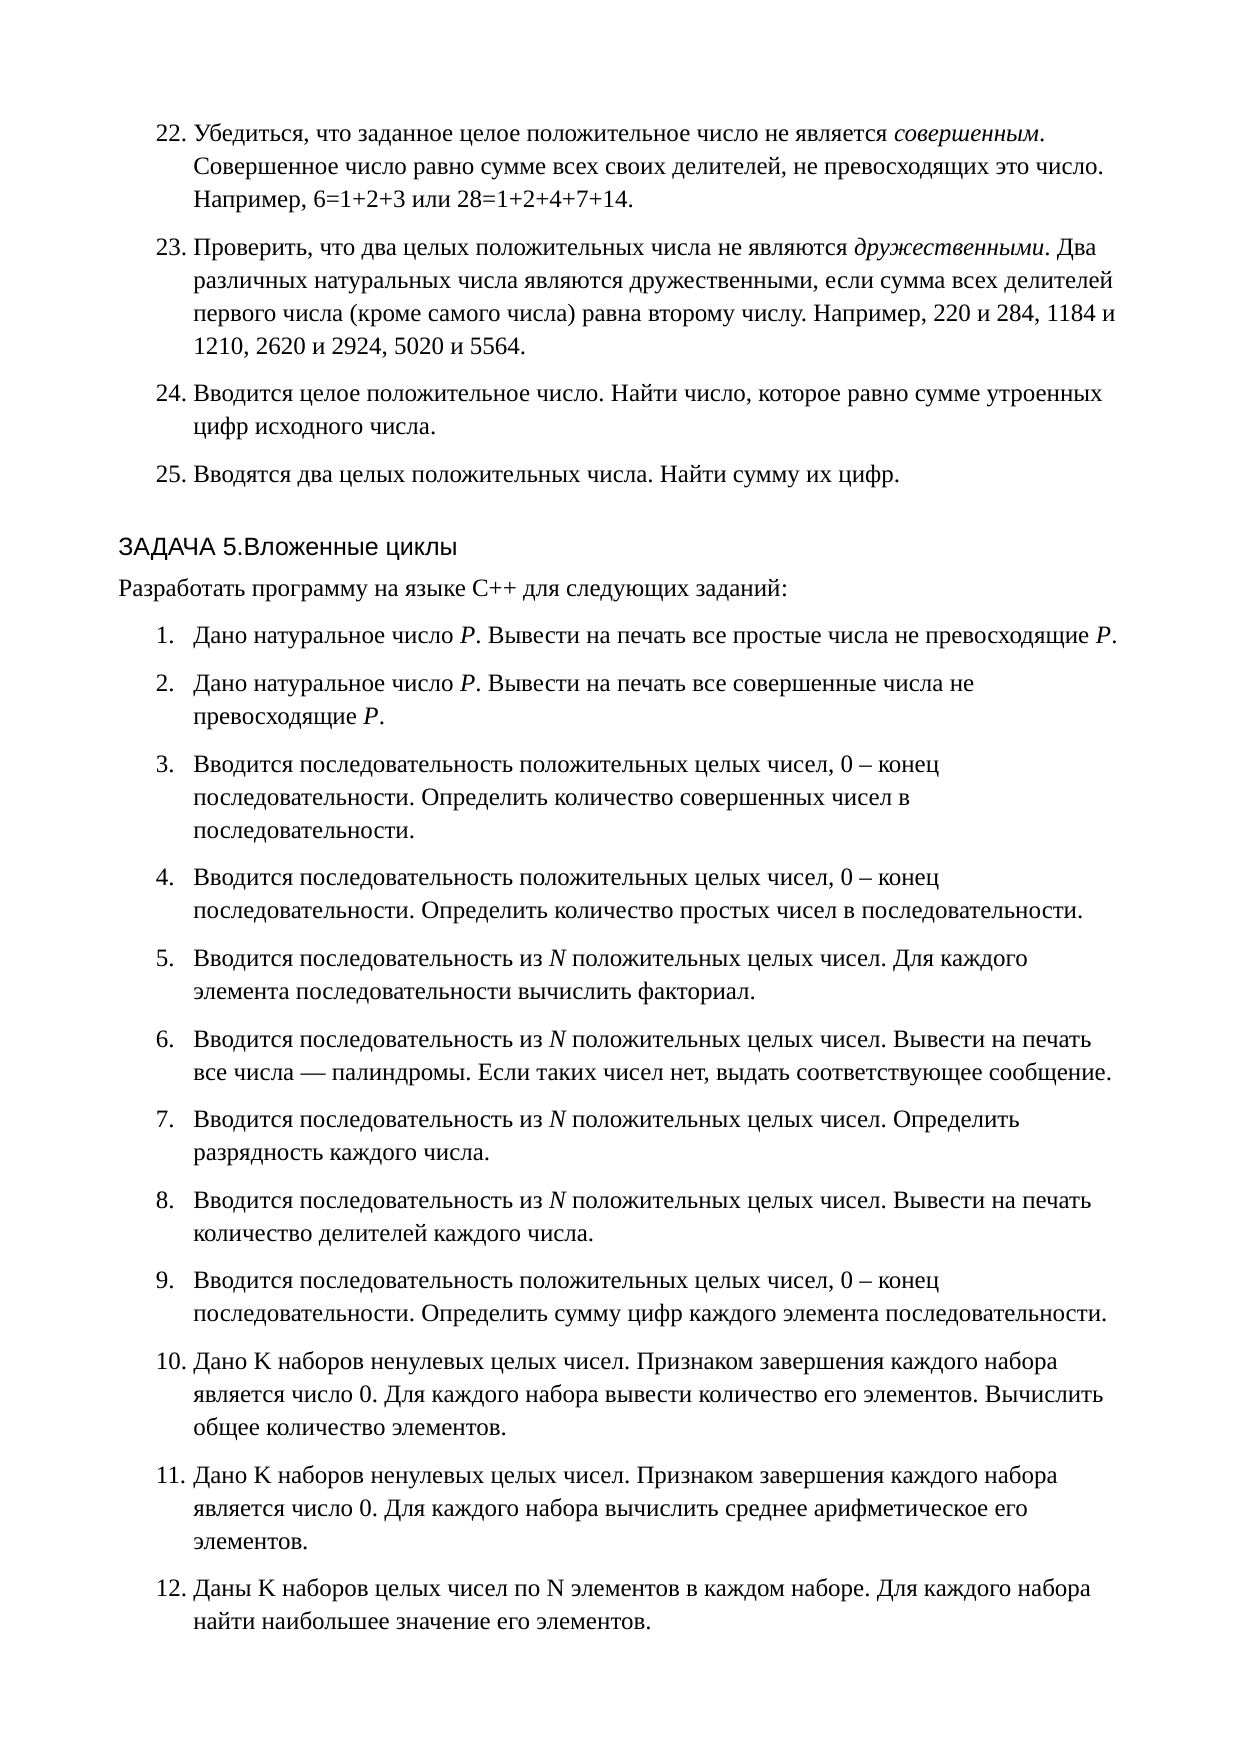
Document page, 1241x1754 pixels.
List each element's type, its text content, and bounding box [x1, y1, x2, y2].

list Даны K наборов целых чисел по N элементов в каждом наборе. Для каждого набора найти наибольшее значение его элементов. [156, 1573, 1122, 1635]
list Вводится последовательность из N положительных целых чисел. Определить разрядность каждого числа. [156, 1104, 1122, 1166]
list Вводится последовательность положительных целых чисел, 0 – конец последовательности. Определить количество совершенных чисел в последовательности. [156, 749, 1122, 843]
list Вводится последовательность положительных целых чисел, 0 – конец последовательности. Определить сумму цифр каждого элемента последовательности. [156, 1266, 1122, 1327]
list Вводится последовательность положительных целых чисел, 0 – конец последовательности. Определить количество простых чисел в последовательности. [156, 862, 1122, 924]
list Дано K наборов ненулевых целых чисел. Признаком завершения каждого набора является число 0. Для каждого набора вычислить среднее арифметическое его элементов. [156, 1460, 1122, 1554]
subtitle ЗАДАЧА 5.Вложенные циклы [118, 532, 1122, 560]
list Вводится последовательность из N положительных целых чисел. Для каждого элемента последовательности вычислить факториал. [156, 943, 1122, 1005]
list Дано натуральное число P. Вывести на печать все простые числа не превосходящие P. [156, 621, 1122, 649]
list Проверить, что два целых положительных числа не являются дружественными. Два различных натуральных числа являются дружественными, если сумма всех делителей первого числа (кроме самого числа) равна второму числу. Например, 220 и 284, 1184 и 1210, 2620 и 2924, 5020 и 5564. [156, 232, 1122, 359]
list Вводятся два целых положительных числа. Найти сумму их цифр. [156, 459, 1122, 488]
list Дано натуральное число P. Вывести на печать все совершенные числа не превосходящие P. [156, 668, 1122, 730]
list Убедиться, что заданное целое положительное число не является совершенным. Совершенное число равно сумме всех своих делителей, не превосходящих это число. Например, 6=1+2+3 или 28=1+2+4+7+14. [156, 118, 1122, 213]
text Разработать программу на языке С++ для следующих заданий: [118, 573, 1122, 602]
list Вводится последовательность из N положительных целых чисел. Вывести на печать количество делителей каждого числа. [156, 1185, 1122, 1247]
list Дано K наборов ненулевых целых чисел. Признаком завершения каждого набора является число 0. Для каждого набора вывести количество его элементов. Вычислить общее количество элементов. [156, 1346, 1122, 1441]
list Вводится последовательность из N положительных целых чисел. Вывести на печать все числа — палиндромы. Если таких чисел нет, выдать соответствующее сообщение. [156, 1024, 1122, 1085]
list Вводится целое положительное число. Найти число, которое равно сумме утроенных цифр исходного числа. [156, 378, 1122, 440]
